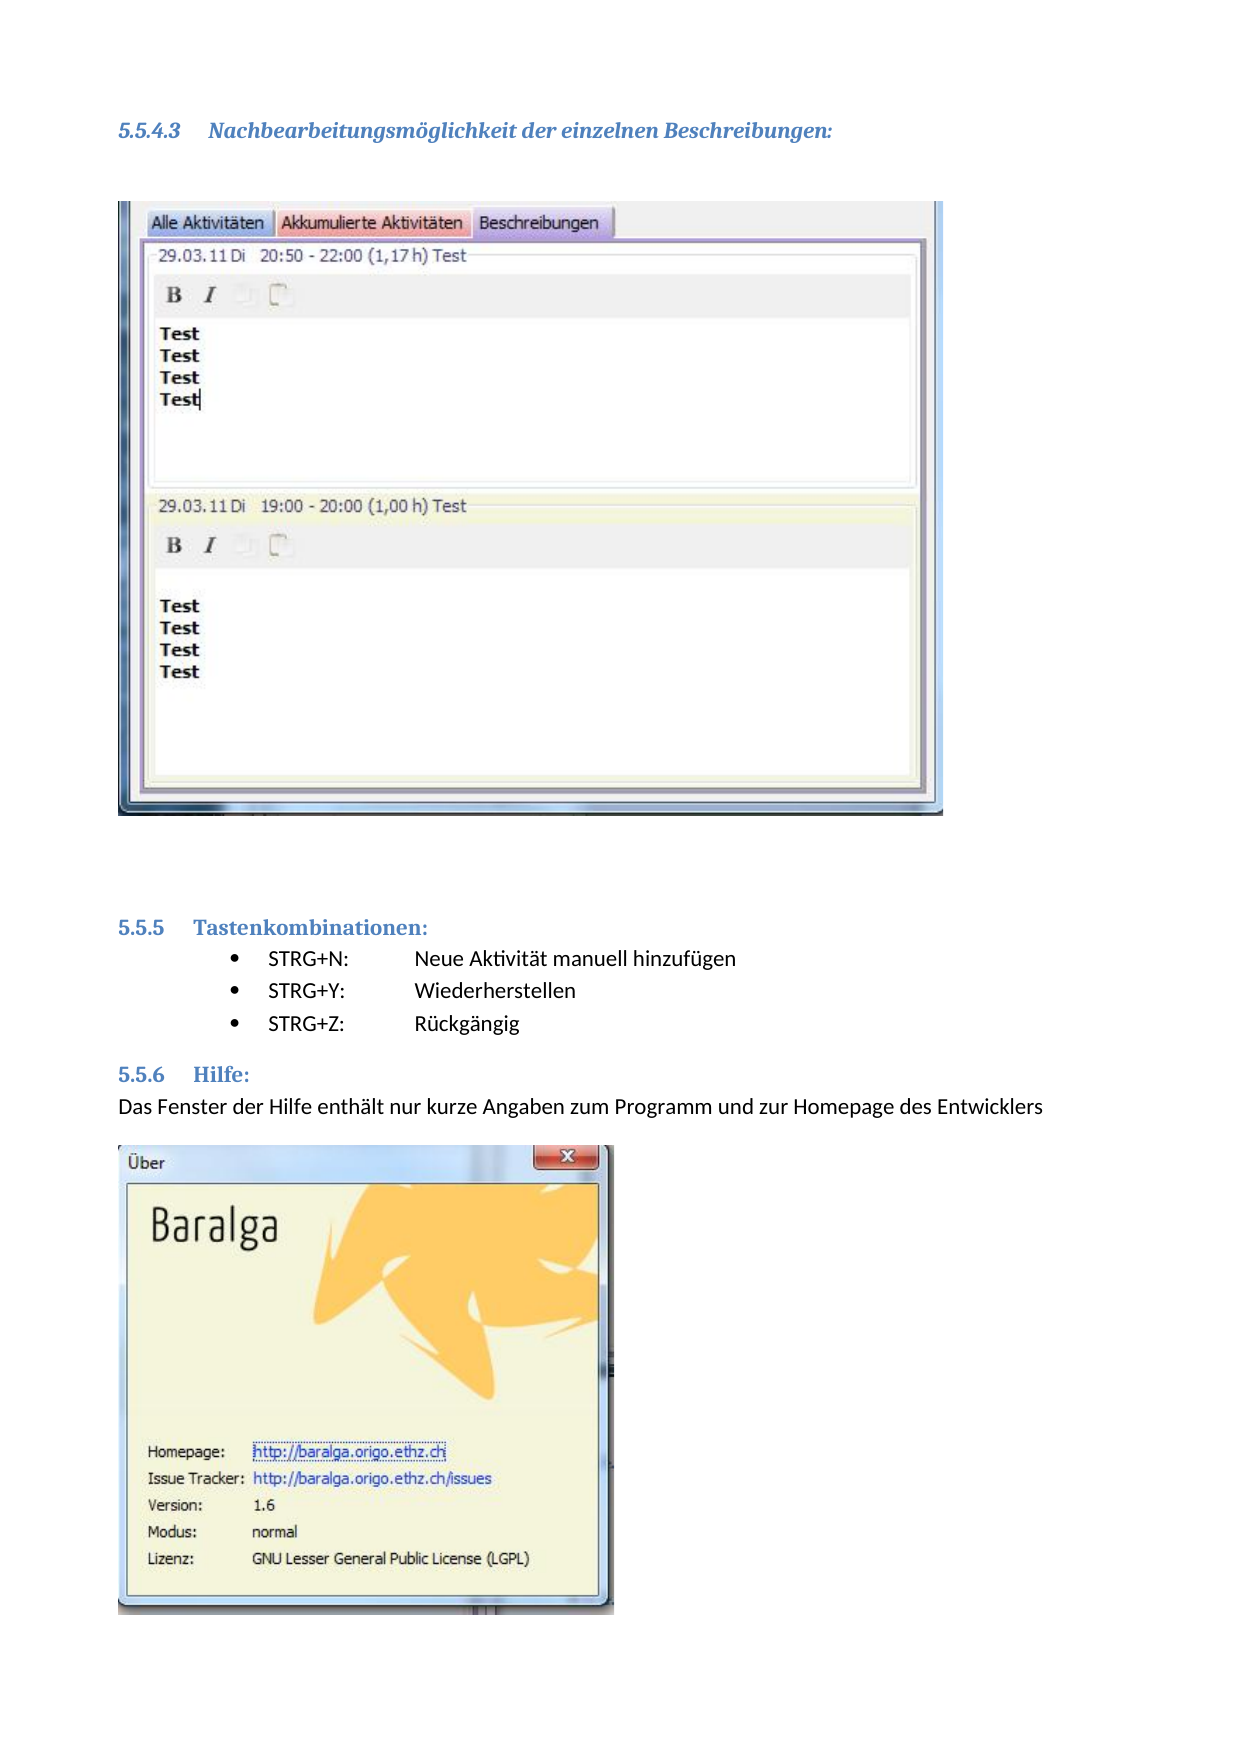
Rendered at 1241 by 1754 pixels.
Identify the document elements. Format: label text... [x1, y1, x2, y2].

subtitle Nachbearbeitungsmöglichkeit der einzelnen Beschreibungen: [118, 118, 1122, 144]
picture [118, 201, 944, 816]
picture [118, 1145, 615, 1615]
list STRG+Y: Wiederherstellen [231, 977, 1122, 1005]
text Das Fenster der Hilfe enthält nur kurze Angaben zum Programm und zur Homepage des Entwicklers [118, 1092, 1122, 1120]
subtitle Hilfe: [118, 1062, 1122, 1088]
list STRG+Z: Rückgängig [231, 1009, 1122, 1037]
list STRG+N: Neue Aktivität manuell hinzufügen [231, 944, 1122, 972]
subtitle Tastenkombinationen: [118, 914, 1122, 941]
